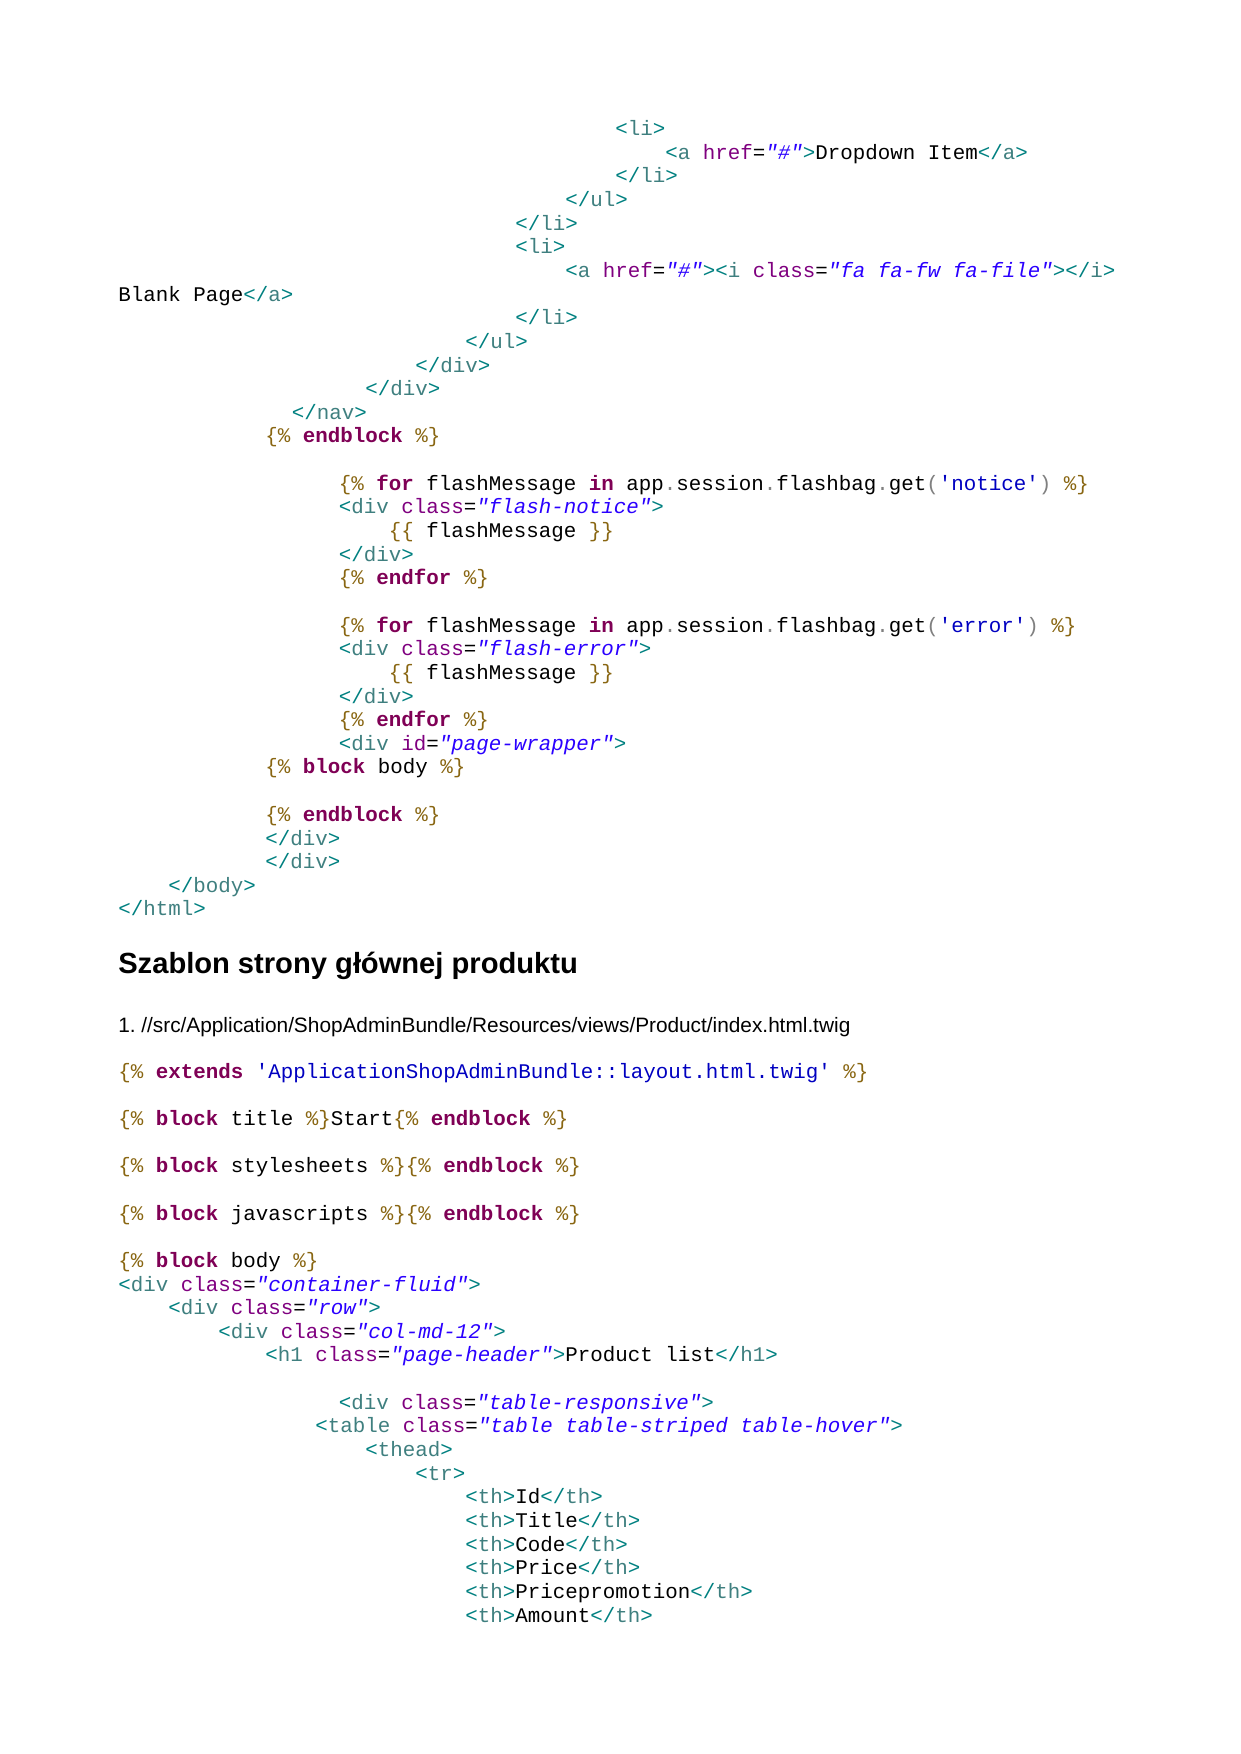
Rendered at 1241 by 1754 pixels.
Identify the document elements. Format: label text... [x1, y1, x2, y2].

text {% endblock %} [118, 804, 1122, 827]
text {% block javascripts %}{% endblock %} [118, 1203, 1122, 1226]
text <th>Id</th> [118, 1486, 1122, 1510]
text </ul> [118, 331, 1122, 354]
text <th>Price</th> [118, 1557, 1122, 1581]
text <table class="table table-striped table-hover"> [118, 1415, 1122, 1439]
text {% block title %}Start{% endblock %} [118, 1108, 1122, 1132]
text <li> [118, 118, 1122, 142]
text {% block stylesheets %}{% endblock %} [118, 1155, 1122, 1179]
text {% endfor %} [118, 567, 1122, 591]
text {% endblock %} [118, 426, 1122, 449]
text {% for flashMessage in app.session.flashbag.get('error') %} [118, 615, 1122, 638]
text </ul> [118, 189, 1122, 213]
text <div class="flash-error"> [118, 638, 1122, 662]
text <div id="page-wrapper"> [118, 733, 1122, 757]
text <tr> [118, 1463, 1122, 1486]
text {% extends 'ApplicationShopAdminBundle::layout.html.twig' %} [118, 1061, 1122, 1084]
text {% block body %} [118, 757, 1122, 780]
text {% endfor %} [118, 709, 1122, 733]
text <li> [118, 236, 1122, 260]
text </div> [118, 686, 1122, 709]
text <a href="#"><i class="fa fa-fw fa-file"></i> Blank Page</a> [118, 260, 1122, 307]
text <thead> [118, 1439, 1122, 1463]
text Szablon strony głównej produktu [118, 946, 1122, 979]
text 1. //src/Application/ShopAdminBundle/Resources/views/Product/index.html.twig [118, 1013, 1122, 1037]
text {% block body %} [118, 1250, 1122, 1273]
text <th>Code</th> [118, 1534, 1122, 1557]
text <div class="row"> [118, 1297, 1122, 1321]
text {{ flashMessage }} [118, 662, 1122, 686]
text </nav> [118, 402, 1122, 426]
text <a href="#">Dropdown Item</a> [118, 142, 1122, 165]
text </li> [118, 165, 1122, 189]
text </div> [118, 827, 1122, 851]
text </div> [118, 354, 1122, 378]
text </html> [118, 898, 1122, 922]
text {% for flashMessage in app.session.flashbag.get('notice') %} [118, 473, 1122, 496]
text <div class="flash-notice"> [118, 496, 1122, 520]
text </body> [118, 875, 1122, 898]
text <div class="table-responsive"> [118, 1392, 1122, 1415]
text <th>Title</th> [118, 1510, 1122, 1534]
text <h1 class="page-header">Product list</h1> [118, 1344, 1122, 1368]
text </div> [118, 544, 1122, 567]
text </div> [118, 378, 1122, 402]
text </li> [118, 307, 1122, 331]
text <th>Amount</th> [118, 1604, 1122, 1628]
text </li> [118, 213, 1122, 236]
text {{ flashMessage }} [118, 520, 1122, 544]
text <th>Pricepromotion</th> [118, 1581, 1122, 1604]
text </div> [118, 851, 1122, 875]
text <div class="col-md-12"> [118, 1321, 1122, 1344]
text <div class="container-fluid"> [118, 1273, 1122, 1297]
